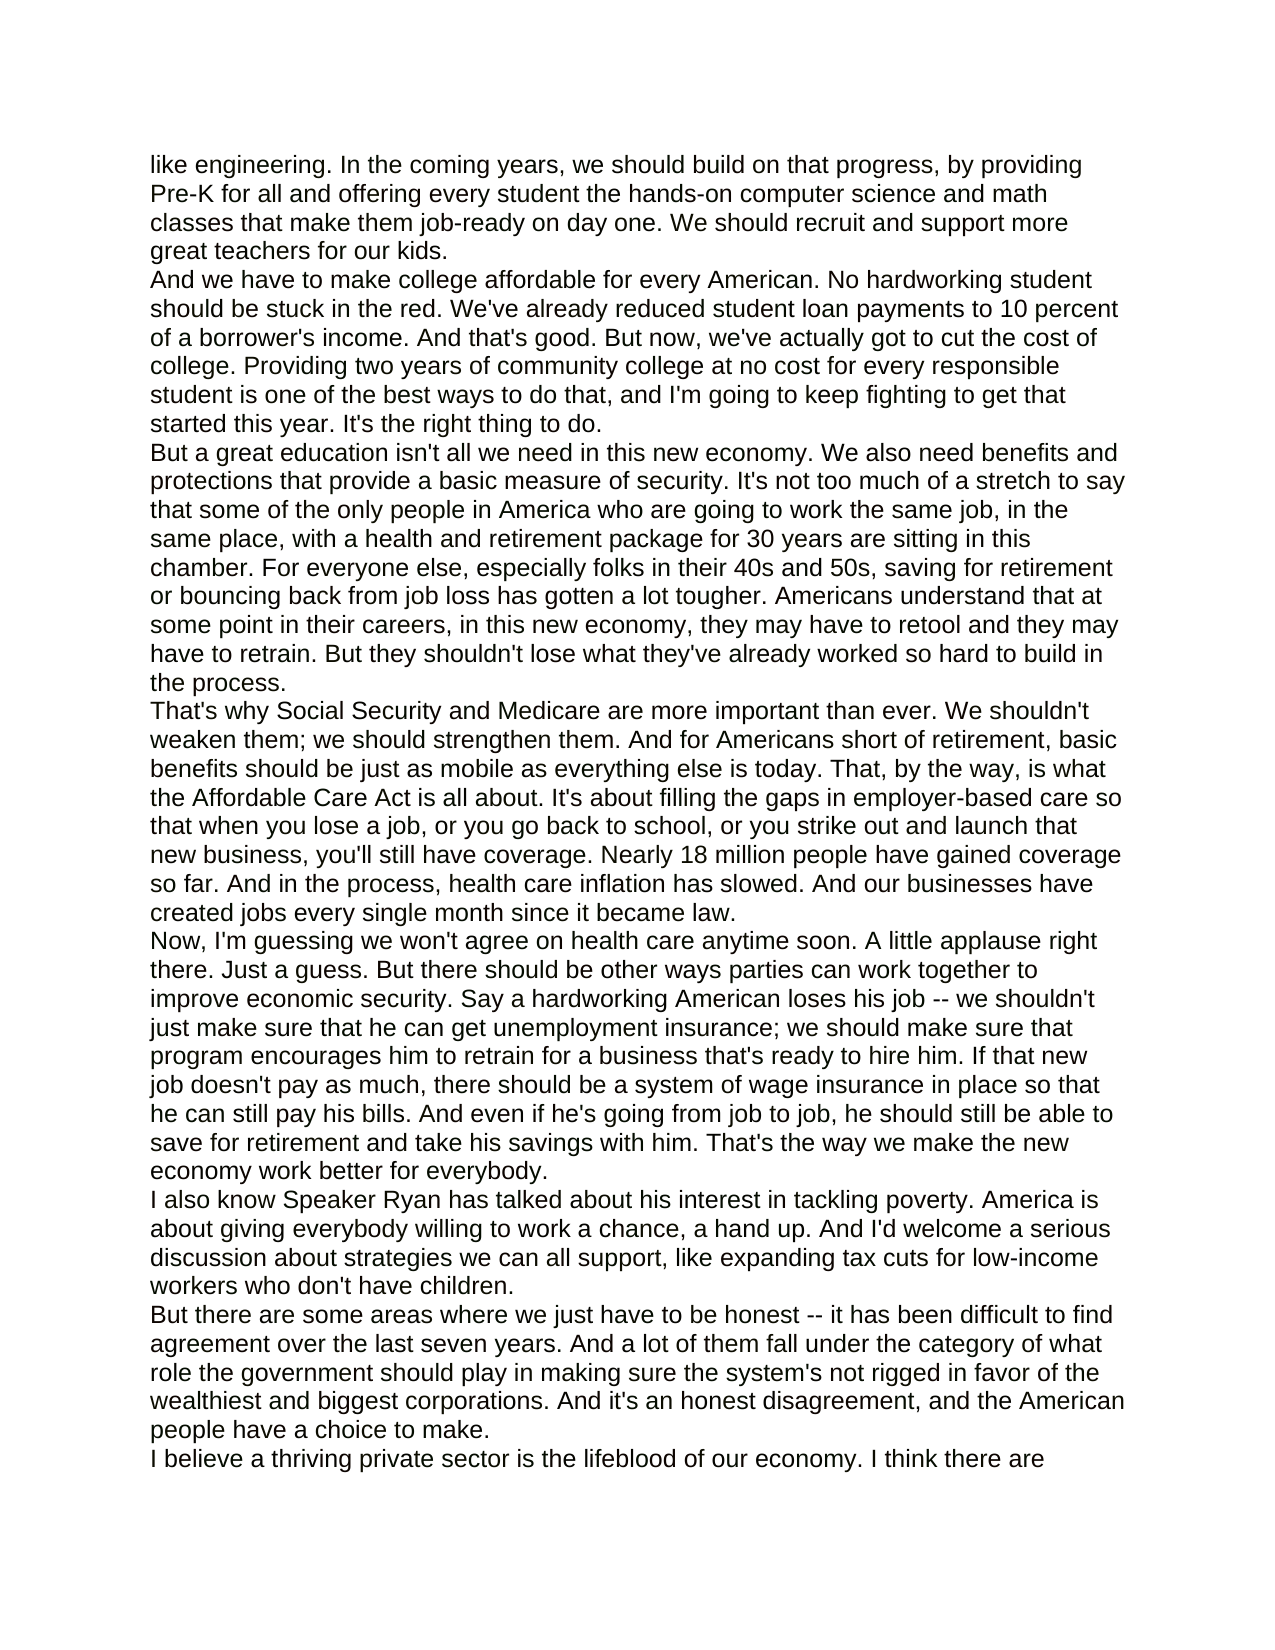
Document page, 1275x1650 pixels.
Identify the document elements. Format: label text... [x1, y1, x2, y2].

text But a great education isn't all we need in this new economy. We also need benefits and protections that provide a basic measure of security. It's not too much of a stretch to say that some of the only people in America who are going to work the same job, in the same place, with a health and retirement package for 30 years are sitting in this chamber. For everyone else, especially folks in their 40s and 50s, saving for retirement or bouncing back from job loss has gotten a lot tougher. Americans understand that at some point in their careers, in this new economy, they may have to retool and they may have to retrain. But they shouldn't lose what they've already worked so hard to build in the process. [150, 437, 1125, 696]
text And we have to make college affordable for every American. No hardworking student should be stuck in the red. We've already reduced student loan payments to 10 percent of a borrower's income. And that's good. But now, we've actually got to cut the cost of college. Providing two years of community college at no cost for every responsible student is one of the best ways to do that, and I'm going to keep fighting to get that started this year. It's the right thing to do. [150, 265, 1125, 437]
text like engineering. In the coming years, we should build on that progress, by providing Pre-K for all and offering every student the hands-on computer science and math classes that make them job-ready on day one. We should recruit and support more great teachers for our kids. [150, 150, 1125, 265]
text But there are some areas where we just have to be honest -- it has been difficult to find agreement over the last seven years. And a lot of them fall under the category of what role the government should play in making sure the system's not rigged in favor of the wealthiest and biggest corporations. And it's an honest disagreement, and the American people have a choice to make. [150, 1300, 1125, 1444]
text I also know Speaker Ryan has talked about his interest in tackling poverty. America is about giving everybody willing to work a chance, a hand up. And I'd welcome a serious discussion about strategies we can all support, like expanding tax cuts for low-income workers who don't have children. [150, 1185, 1125, 1300]
text Now, I'm guessing we won't agree on health care anytime soon. A little applause right there. Just a guess. But there should be other ways parties can work together to improve economic security. Say a hardworking American loses his job -- we shouldn't just make sure that he can get unemployment insurance; we should make sure that program encourages him to retrain for a business that's ready to hire him. If that new job doesn't pay as much, there should be a system of wage insurance in place so that he can still pay his bills. And even if he's going from job to job, he should still be able to save for retirement and take his savings with him. That's the way we make the new economy work better for everybody. [150, 926, 1125, 1185]
text I believe a thriving private sector is the lifeblood of our economy. I think there are [150, 1444, 1125, 1472]
text That's why Social Security and Medicare are more important than ever. We shouldn't weaken them; we should strengthen them. And for Americans short of retirement, basic benefits should be just as mobile as everything else is today. That, by the way, is what the Affordable Care Act is all about. It's about filling the gaps in employer-based care so that when you lose a job, or you go back to school, or you strike out and launch that new business, you'll still have coverage. Nearly 18 million people have gained coverage so far. And in the process, health care inflation has slowed. And our businesses have created jobs every single month since it became law. [150, 696, 1125, 926]
